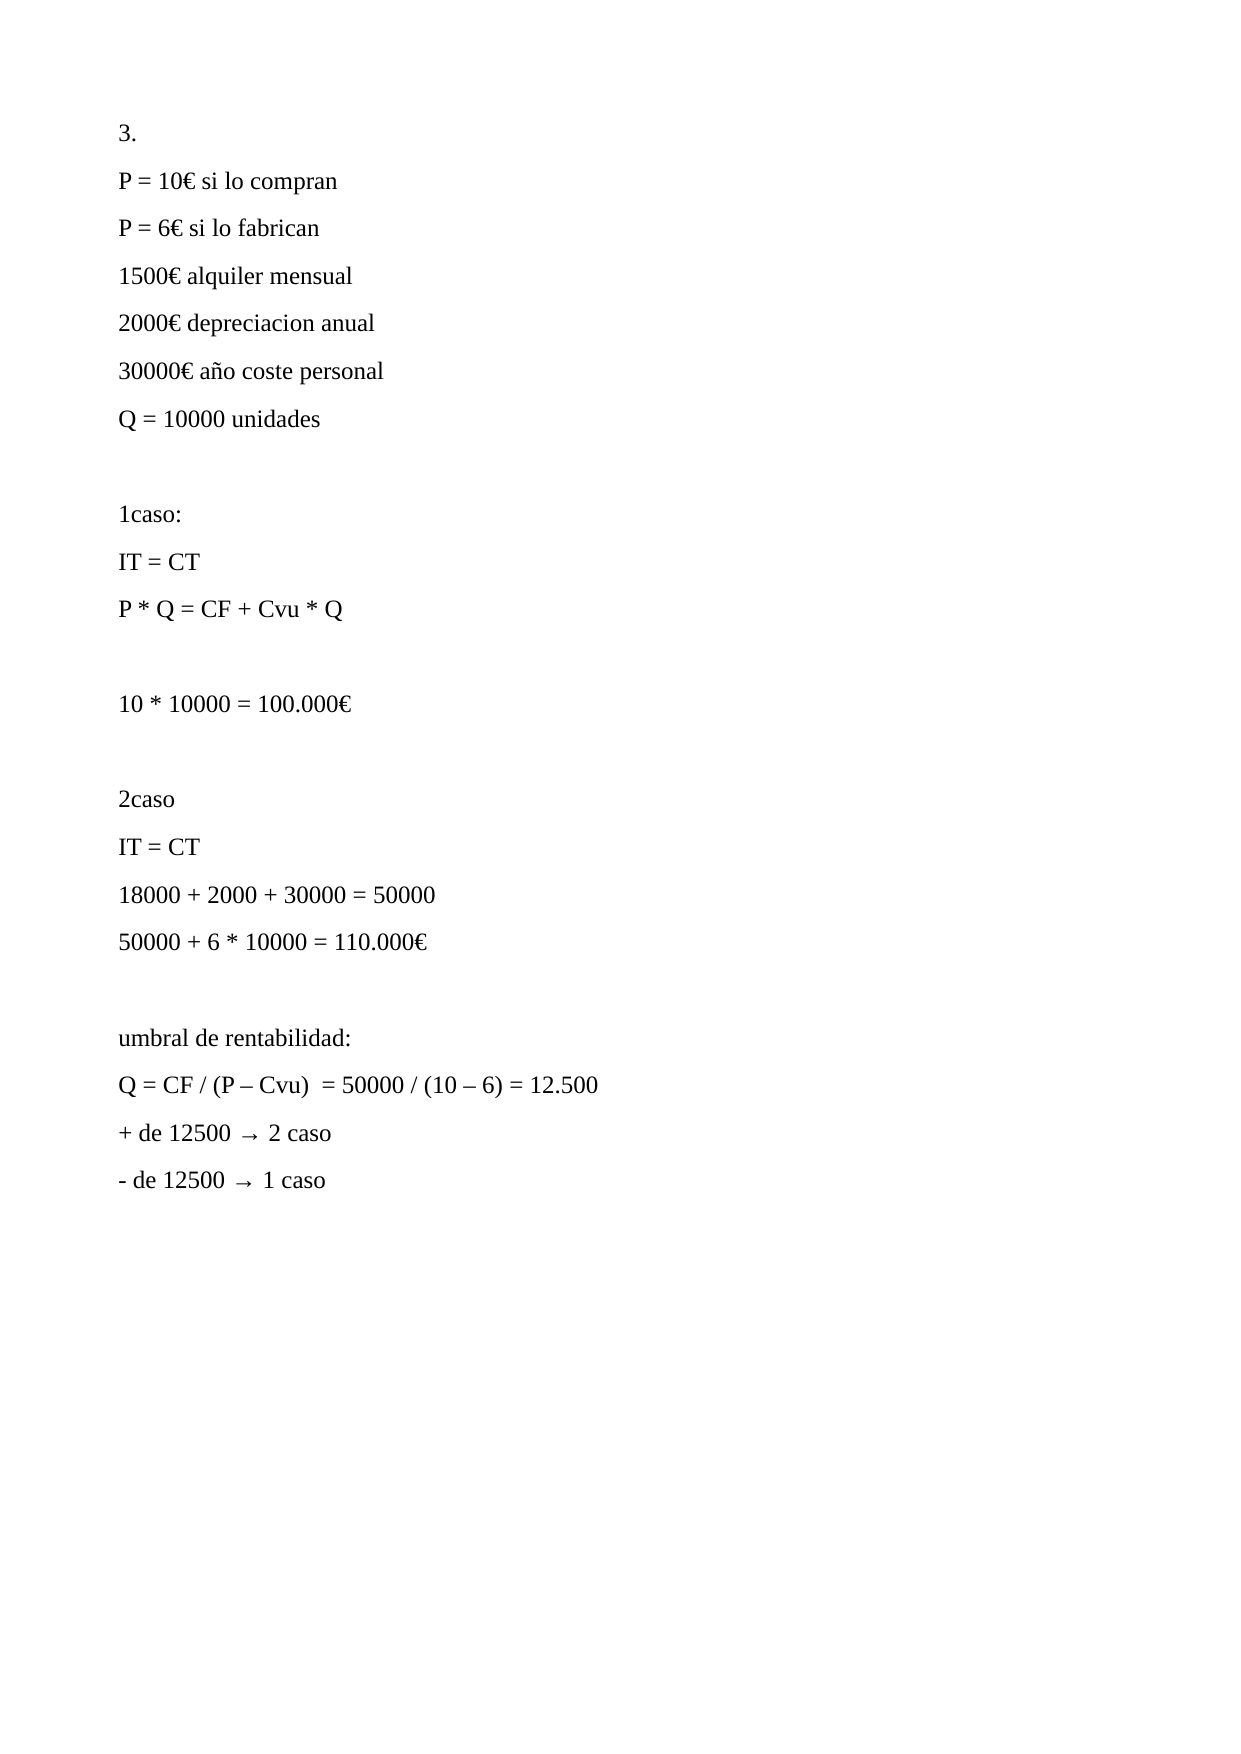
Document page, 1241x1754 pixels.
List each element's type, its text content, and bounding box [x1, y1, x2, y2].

text 1500€ alquiler mensual [118, 261, 1122, 290]
text 2caso [118, 784, 1122, 813]
text P = 10€ si lo compran [118, 166, 1122, 194]
text IT = CT [118, 832, 1122, 861]
text 50000 + 6 * 10000 = 110.000€ [118, 927, 1122, 956]
text 1caso: [118, 499, 1122, 528]
text 10 * 10000 = 100.000€ [118, 689, 1122, 718]
text IT = CT [118, 547, 1122, 575]
text Q = 10000 unidades [118, 404, 1122, 432]
text 3. [118, 118, 1122, 147]
text 2000€ depreciacion anual [118, 308, 1122, 337]
text Q = CF / (P – Cvu) = 50000 / (10 – 6) = 12.500 [118, 1070, 1122, 1099]
text P * Q = CF + Cvu * Q [118, 594, 1122, 623]
text umbral de rentabilidad: [118, 1023, 1122, 1051]
text + de 12500 → 2 caso [118, 1118, 1122, 1147]
text - de 12500 → 1 caso [118, 1165, 1122, 1194]
text 30000€ año coste personal [118, 356, 1122, 385]
text P = 6€ si lo fabrican [118, 213, 1122, 242]
text 18000 + 2000 + 30000 = 50000 [118, 880, 1122, 908]
